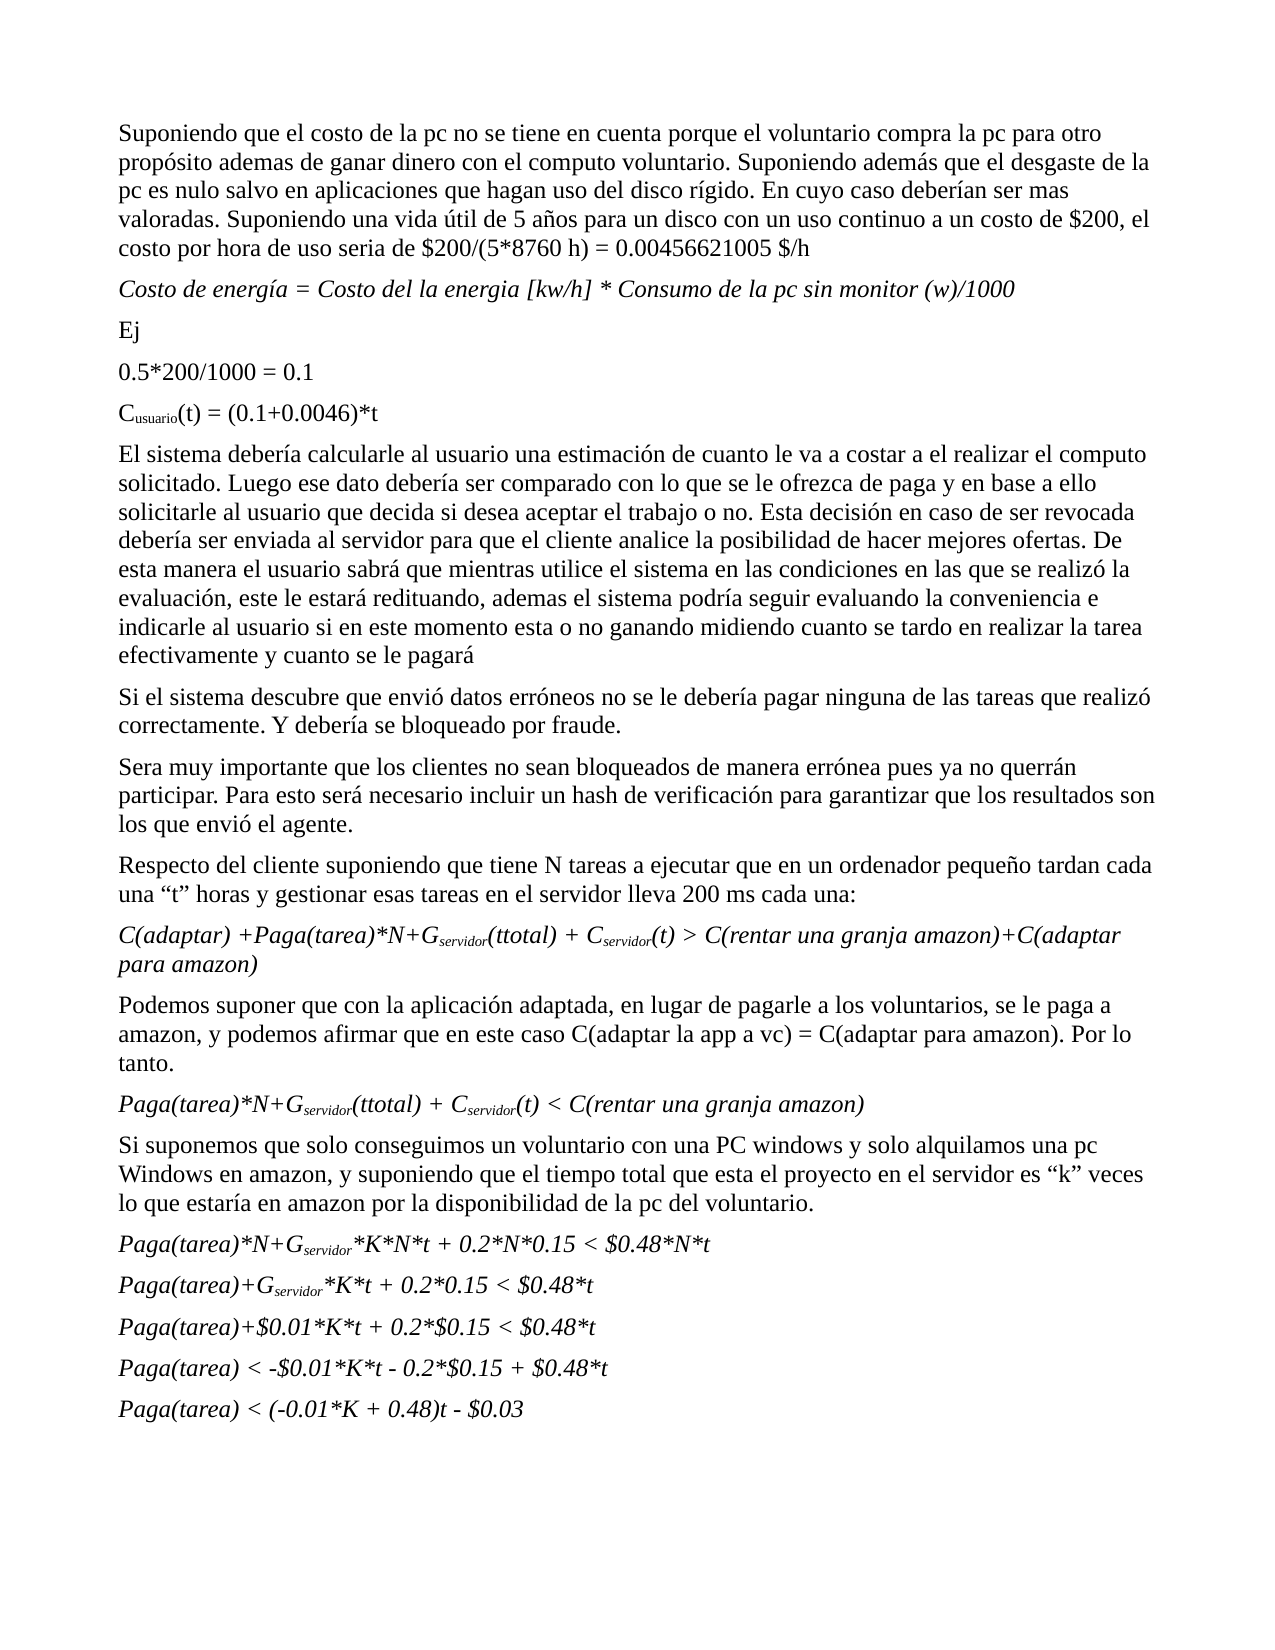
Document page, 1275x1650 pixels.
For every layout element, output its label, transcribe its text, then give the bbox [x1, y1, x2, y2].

text Podemos suponer que con la aplicación adaptada, en lugar de pagarle a los voluntarios, se le paga a amazon, y podemos afirmar que en este caso C(adaptar la app a vc) = C(adaptar para amazon). Por lo tanto. [118, 991, 1157, 1077]
text Si suponemos que solo conseguimos un voluntario con una PC windows y solo alquilamos una pc Windows en amazon, y suponiendo que el tiempo total que esta el proyecto en el servidor es “k” veces lo que estaría en amazon por la disponibilidad de la pc del voluntario. [118, 1131, 1157, 1217]
text Suponiendo que el costo de la pc no se tiene en cuenta porque el voluntario compra la pc para otro propósito ademas de ganar dinero con el computo voluntario. Suponiendo además que el desgaste de la pc es nulo salvo en aplicaciones que hagan uso del disco rígido. En cuyo caso deberían ser mas valoradas. Suponiendo una vida útil de 5 años para un disco con un uso continuo a un costo de $200, el costo por hora de uso seria de $200/(5*8760 h) = 0.00456621005 $/h [118, 118, 1157, 262]
text C(adaptar) +Paga(tarea)*N+Gservidor(ttotal) + Cservidor(t) > C(rentar una granja amazon)+C(adaptar para amazon) [118, 921, 1157, 978]
text Si el sistema descubre que envió datos erróneos no se le debería pagar ninguna de las tareas que realizó correctamente. Y debería se bloqueado por fraude. [118, 682, 1157, 739]
text Paga(tarea)+$0.01*K*t + 0.2*$0.15 < $0.48*t [118, 1312, 1157, 1341]
text Paga(tarea) < -$0.01*K*t - 0.2*$0.15 + $0.48*t [118, 1353, 1157, 1382]
text Paga(tarea)*N+Gservidor*K*N*t + 0.2*N*0.15 < $0.48*N*t [118, 1229, 1157, 1258]
text 0.5*200/1000 = 0.1 [118, 357, 1157, 386]
text Costo de energía = Costo del la energia [kw/h] * Consumo de la pc sin monitor (w)/1000 [118, 274, 1157, 303]
text Paga(tarea)*N+Gservidor(ttotal) + Cservidor(t) < C(rentar una granja amazon) [118, 1089, 1157, 1118]
text Cusuario(t) = (0.1+0.0046)*t [118, 398, 1157, 427]
text Respecto del cliente suponiendo que tiene N tareas a ejecutar que en un ordenador pequeño tardan cada una “t” horas y gestionar esas tareas en el servidor lleva 200 ms cada una: [118, 851, 1157, 908]
text Paga(tarea) < (-0.01*K + 0.48)t - $0.03 [118, 1394, 1157, 1423]
text Sera muy importante que los clientes no sean bloqueados de manera errónea pues ya no querrán participar. Para esto será necesario incluir un hash de verificación para garantizar que los resultados son los que envió el agente. [118, 752, 1157, 838]
text El sistema debería calcularle al usuario una estimación de cuanto le va a costar a el realizar el computo solicitado. Luego ese dato debería ser comparado con lo que se le ofrezca de paga y en base a ello solicitarle al usuario que decida si desea aceptar el trabajo o no. Esta decisión en caso de ser revocada debería ser enviada al servidor para que el cliente analice la posibilidad de hacer mejores ofertas. De esta manera el usuario sabrá que mientras utilice el sistema en las condiciones en las que se realizó la evaluación, este le estará redituando, ademas el sistema podría seguir evaluando la conveniencia e indicarle al usuario si en este momento esta o no ganando midiendo cuanto se tardo en realizar la tarea efectivamente y cuanto se le pagará [118, 439, 1157, 669]
text Ej [118, 316, 1157, 344]
text Paga(tarea)+Gservidor*K*t + 0.2*0.15 < $0.48*t [118, 1271, 1157, 1299]
